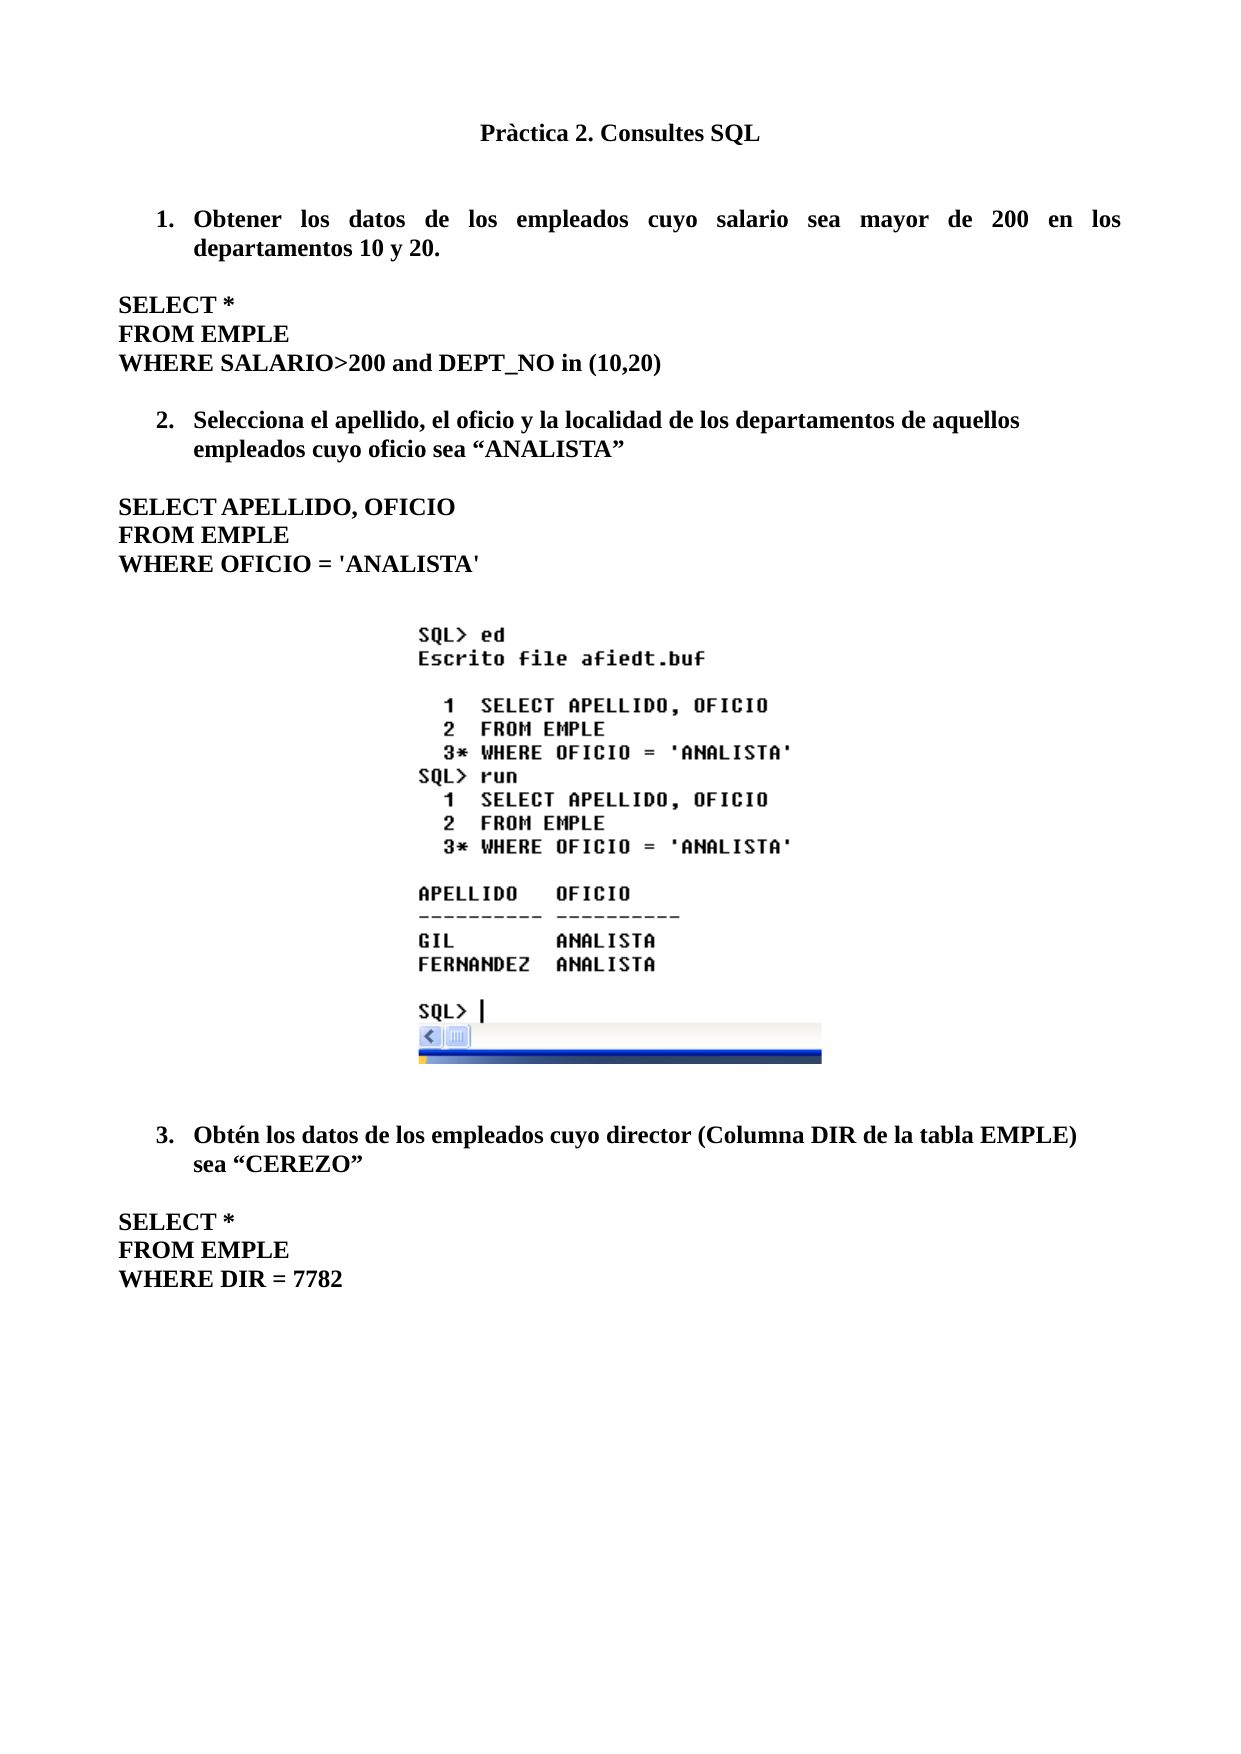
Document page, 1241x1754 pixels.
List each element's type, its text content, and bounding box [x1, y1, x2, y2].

text WHERE OFICIO = 'ANALISTA' [118, 549, 1122, 578]
picture [418, 606, 822, 1064]
list Obtén los datos de los empleados cuyo director (Columna DIR de la tabla EMPLE) [156, 1121, 1122, 1149]
list FROM EMPLE [81, 319, 1122, 348]
text FROM EMPLE [118, 521, 1122, 549]
list empleados cuyo oficio sea “ANALISTA” [156, 434, 1122, 463]
list Selecciona el apellido, el oficio y la localidad de los departamentos de aquellos [156, 406, 1122, 434]
text WHERE DIR = 7782 [118, 1264, 1122, 1293]
text SELECT * [118, 1207, 1122, 1236]
list WHERE SALARIO>200 and DEPT_NO in (10,20) [81, 348, 1122, 377]
list Obtener los datos de los empleados cuyo salario sea mayor de 200 en los departamentos 10 y 20. [156, 204, 1122, 262]
list SELECT * [81, 291, 1122, 319]
list sea “CEREZO” [156, 1149, 1122, 1178]
text Pràctica 2. Consultes SQL [118, 118, 1122, 147]
text FROM EMPLE [118, 1236, 1122, 1264]
text SELECT APELLIDO, OFICIO [118, 492, 1122, 521]
